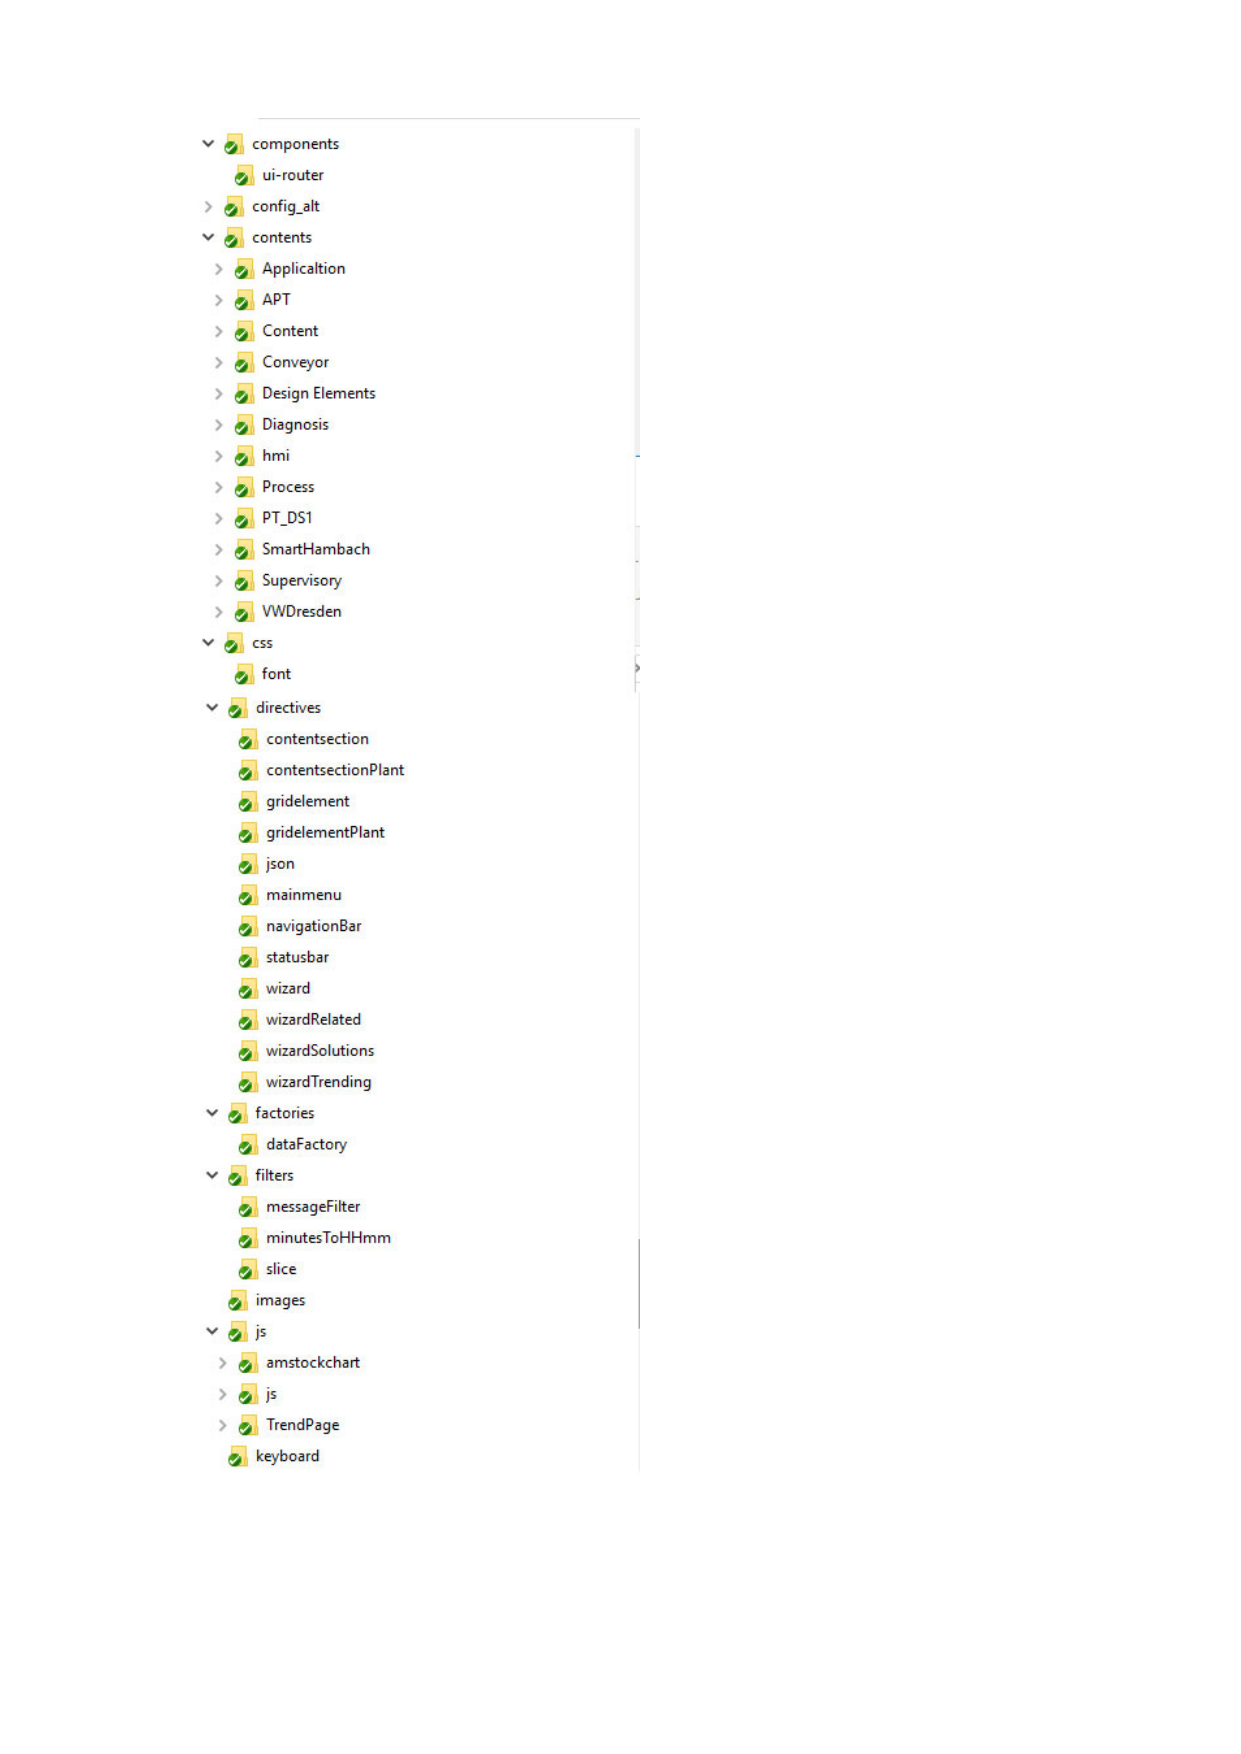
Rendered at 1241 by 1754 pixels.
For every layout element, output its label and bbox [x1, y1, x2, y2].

picture [127, 118, 640, 1603]
